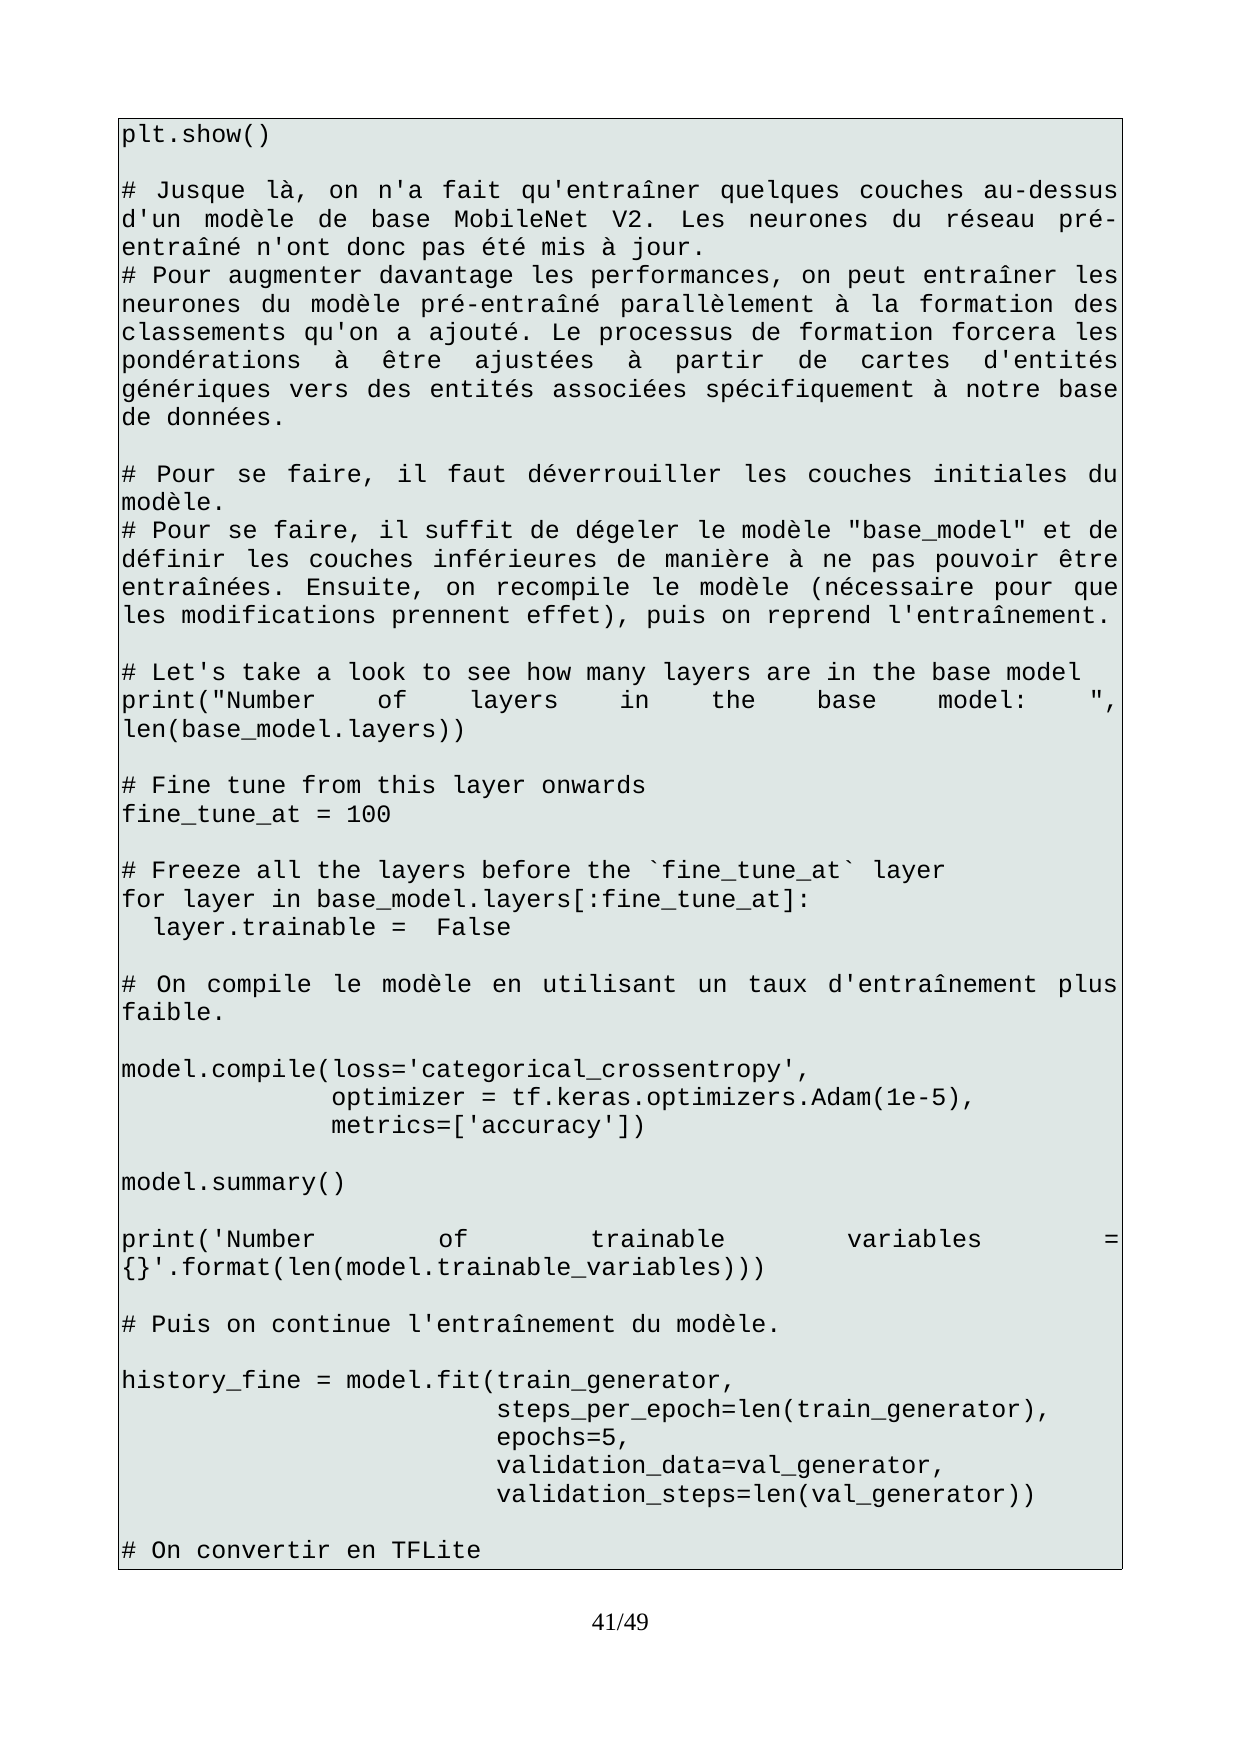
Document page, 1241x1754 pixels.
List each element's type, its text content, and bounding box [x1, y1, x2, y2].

text # Pour augmenter davantage les performances, on peut entraîner les neurones du modèle pré-entraîné parallèlement à la formation des classements qu'on a ajouté. Le processus de formation forcera les pondérations à être ajustées à partir de cartes d'entités génériques vers des entités associées spécifiquement à notre base de données. [119, 260, 1122, 430]
text fine_tune_at = 100 [119, 798, 1122, 826]
text history_fine = model.fit(train_generator, [119, 1365, 1122, 1393]
text for layer in base_model.layers[:fine_tune_at]: [119, 883, 1122, 911]
text # Freeze all the layers before the `fine_tune_at` layer [119, 855, 1122, 883]
text optimizer = tf.keras.optimizers.Adam(1e-5), [119, 1081, 1122, 1110]
text # Fine tune from this layer onwards [119, 770, 1122, 798]
text epochs=5, [119, 1421, 1122, 1450]
text layer.trainable = False [119, 911, 1122, 940]
text steps_per_epoch=len(train_generator), [119, 1393, 1122, 1421]
text validation_data=val_generator, [119, 1450, 1122, 1478]
text # On convertir en TFLite [119, 1535, 1122, 1569]
text model.summary() [119, 1166, 1122, 1195]
text # Jusque là, on n'a fait qu'entraîner quelques couches au-dessus d'un modèle de base MobileNet V2. Les neurones du réseau pré-entraîné n'ont donc pas été mis à jour. [119, 175, 1122, 260]
text # On compile le modèle en utilisant un taux d'entraînement plus faible. [119, 968, 1122, 1025]
text print("Number of layers in the base model: ", len(base_model.layers)) [119, 685, 1122, 741]
text plt.show() [119, 119, 1122, 146]
text print('Number of trainable variables = {}'.format(len(model.trainable_variables))) [119, 1223, 1122, 1280]
text # Puis on continue l'entraînement du modèle. [119, 1308, 1122, 1336]
text metrics=['accuracy']) [119, 1110, 1122, 1138]
text # Let's take a look to see how many layers are in the base model [119, 656, 1122, 685]
text # Pour se faire, il faut déverrouiller les couches initiales du modèle. [119, 458, 1122, 515]
text validation_steps=len(val_generator)) [119, 1478, 1122, 1506]
text model.compile(loss='categorical_crossentropy', [119, 1053, 1122, 1081]
text # Pour se faire, il suffit de dégeler le modèle "base_model" et de définir les couches inférieures de manière à ne pas pouvoir être entraînées. Ensuite, on recompile le modèle (nécessaire pour que les modifications prennent effet), puis on reprend l'entraînement. [119, 515, 1122, 628]
